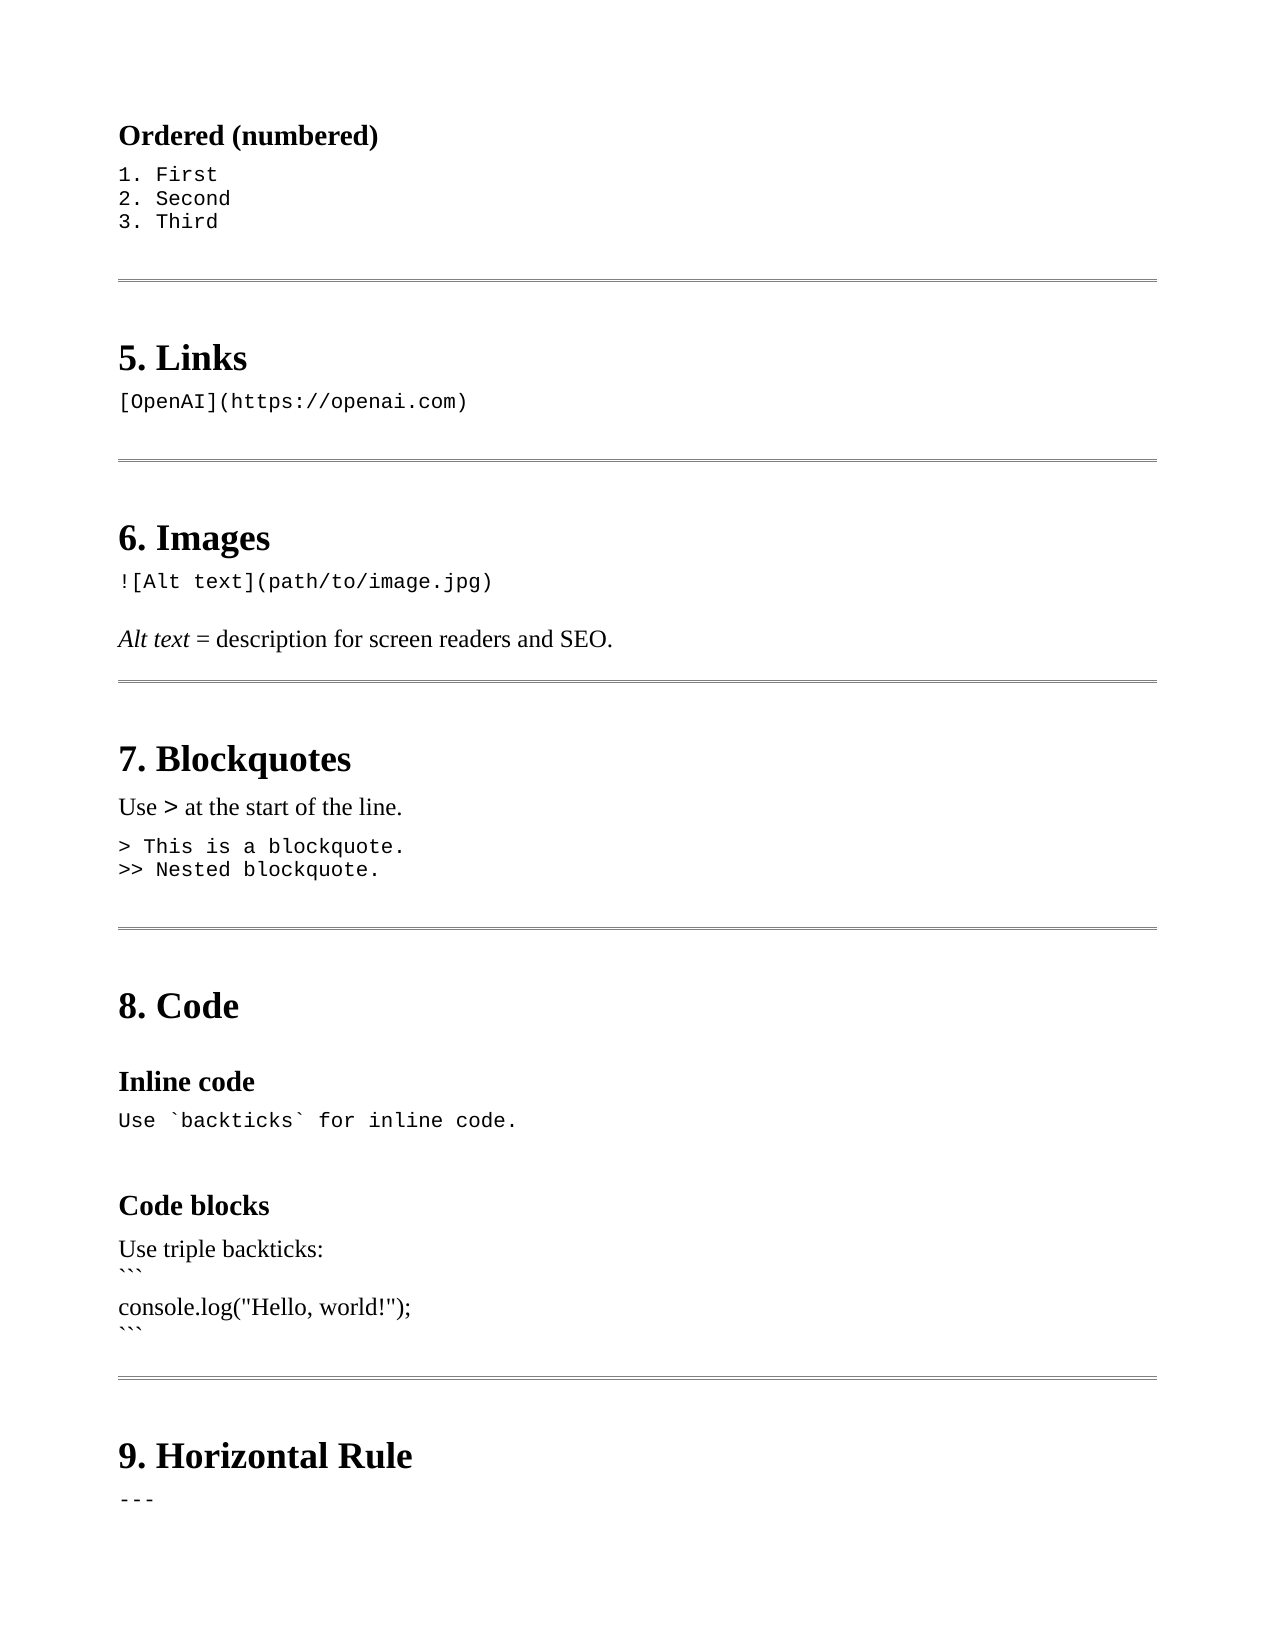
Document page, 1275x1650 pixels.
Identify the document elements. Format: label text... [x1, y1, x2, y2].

text Use `backticks` for inline code. [118, 1110, 1157, 1134]
text Use triple backticks: ``` console.log("Hello, world!"); ``` [118, 1234, 1157, 1349]
text Use > at the start of the line. [118, 792, 1157, 823]
subtitle 6. Images [118, 516, 1157, 559]
subtitle Ordered (numbered) [118, 118, 1157, 152]
subtitle 8. Code [118, 984, 1157, 1027]
text 2. Second [118, 188, 1157, 211]
subtitle Code blocks [118, 1188, 1157, 1222]
subtitle 9. Horizontal Rule [118, 1433, 1157, 1476]
subtitle Inline code [118, 1064, 1157, 1098]
text 1. First [118, 164, 1157, 188]
text ![Alt text](path/to/image.jpg) [118, 571, 1157, 595]
text 3. Third [118, 211, 1157, 235]
text >> Nested blockquote. [118, 859, 1157, 883]
text --- [118, 1489, 1157, 1512]
text Alt text = description for screen readers and SEO. [118, 624, 1157, 653]
text [OpenAI](https://openai.com) [118, 391, 1157, 415]
subtitle 5. Links [118, 336, 1157, 379]
text > This is a blockquote. [118, 836, 1157, 859]
subtitle 7. Blockquotes [118, 737, 1157, 780]
